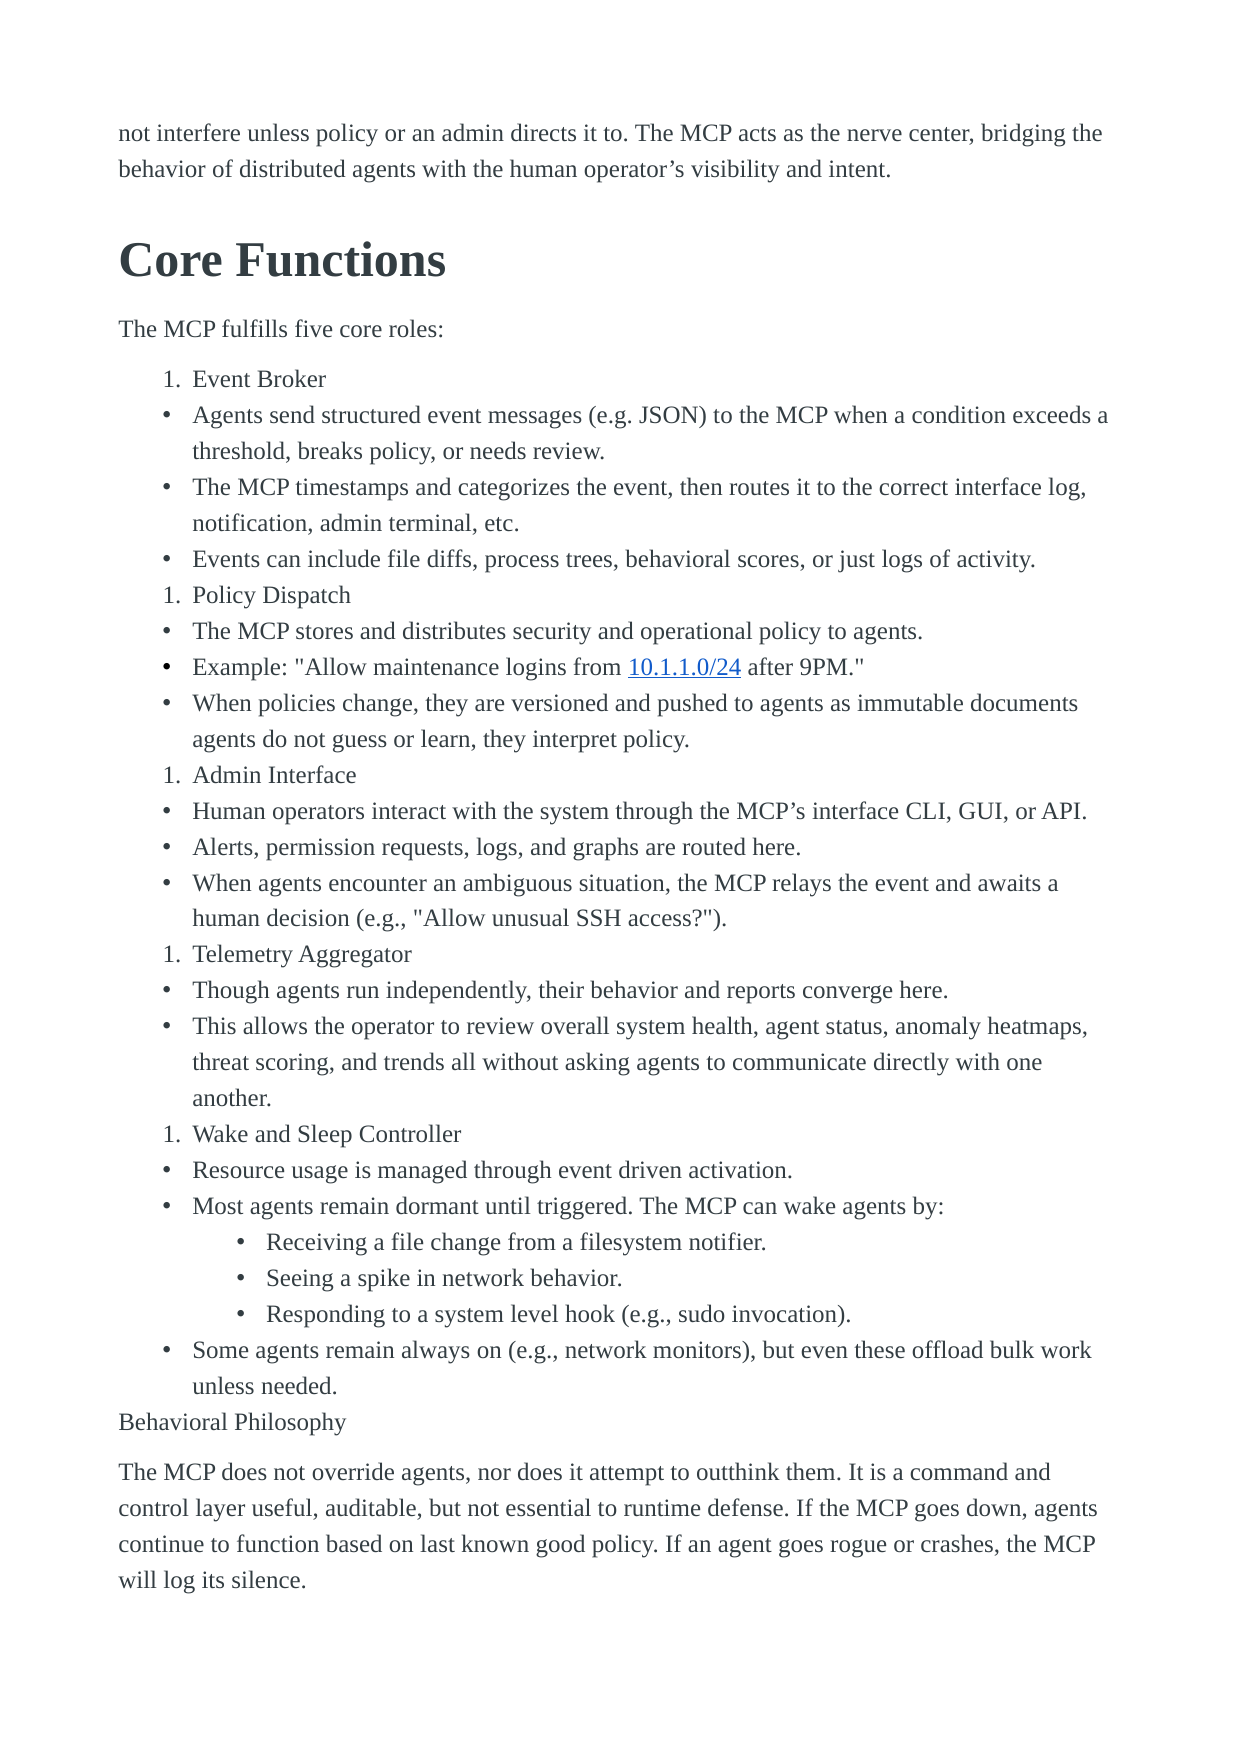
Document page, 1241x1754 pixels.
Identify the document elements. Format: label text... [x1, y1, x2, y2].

list Receiving a file change from a filesystem notifier. [236, 1227, 1122, 1256]
list Wake and Sleep Controller [162, 1119, 1122, 1148]
subtitle Core Functions [118, 229, 1122, 287]
list Seeing a spike in network behavior. [236, 1263, 1122, 1292]
list Agents send structured event messages (e.g. JSON) to the MCP when a condition exceeds a threshold, breaks policy, or needs review. [162, 400, 1122, 465]
list Admin Interface [162, 760, 1122, 788]
list Alerts, permission requests, logs, and graphs are routed here. [162, 832, 1122, 860]
list When policies change, they are versioned and pushed to agents as immutable documents agents do not guess or learn, they interpret policy. [162, 688, 1122, 753]
list Human operators interact with the system through the MCP’s interface CLI, GUI, or API. [162, 796, 1122, 824]
list Example: "Allow maintenance logins from 10.1.1.0/24 after 9PM." [162, 652, 1122, 681]
text The MCP does not override agents, nor does it attempt to outthink them. It is a command and control layer useful, auditable, but not essential to runtime defense. If the MCP goes down, agents continue to function based on last known good policy. If an agent goes rogue or crashes, the MCP will log its silence. [118, 1457, 1122, 1594]
list When agents encounter an ambiguous situation, the MCP relays the event and awaits a human decision (e.g., "Allow unusual SSH access?"). [162, 868, 1122, 932]
list Events can include file diffs, process trees, behavioral scores, or just logs of activity. [162, 544, 1122, 573]
text Behavioral Philosophy [118, 1407, 1122, 1435]
list This allows the operator to review overall system health, agent status, anomaly heatmaps, threat scoring, and trends all without asking agents to communicate directly with one another. [162, 1011, 1122, 1112]
list Some agents remain always on (e.g., network monitors), but even these offload bulk work unless needed. [162, 1335, 1122, 1399]
list Though agents run independently, their behavior and reports converge here. [162, 975, 1122, 1004]
list The MCP timestamps and categorizes the event, then routes it to the correct interface log, notification, admin terminal, etc. [162, 472, 1122, 537]
list The MCP stores and distributes security and operational policy to agents. [162, 616, 1122, 645]
list Responding to a system level hook (e.g., sudo invocation). [236, 1299, 1122, 1328]
list Telemetry Aggregator [162, 939, 1122, 968]
list Policy Dispatch [162, 580, 1122, 609]
list Most agents remain dormant until triggered. The MCP can wake agents by: [162, 1191, 1122, 1220]
list Event Broker [162, 364, 1122, 393]
list Resource usage is managed through event driven activation. [162, 1155, 1122, 1184]
text not interfere unless policy or an admin directs it to. The MCP acts as the nerve center, bridging the behavior of distributed agents with the human operator’s visibility and intent. [118, 118, 1122, 183]
text The MCP fulfills five core roles: [118, 314, 1122, 343]
